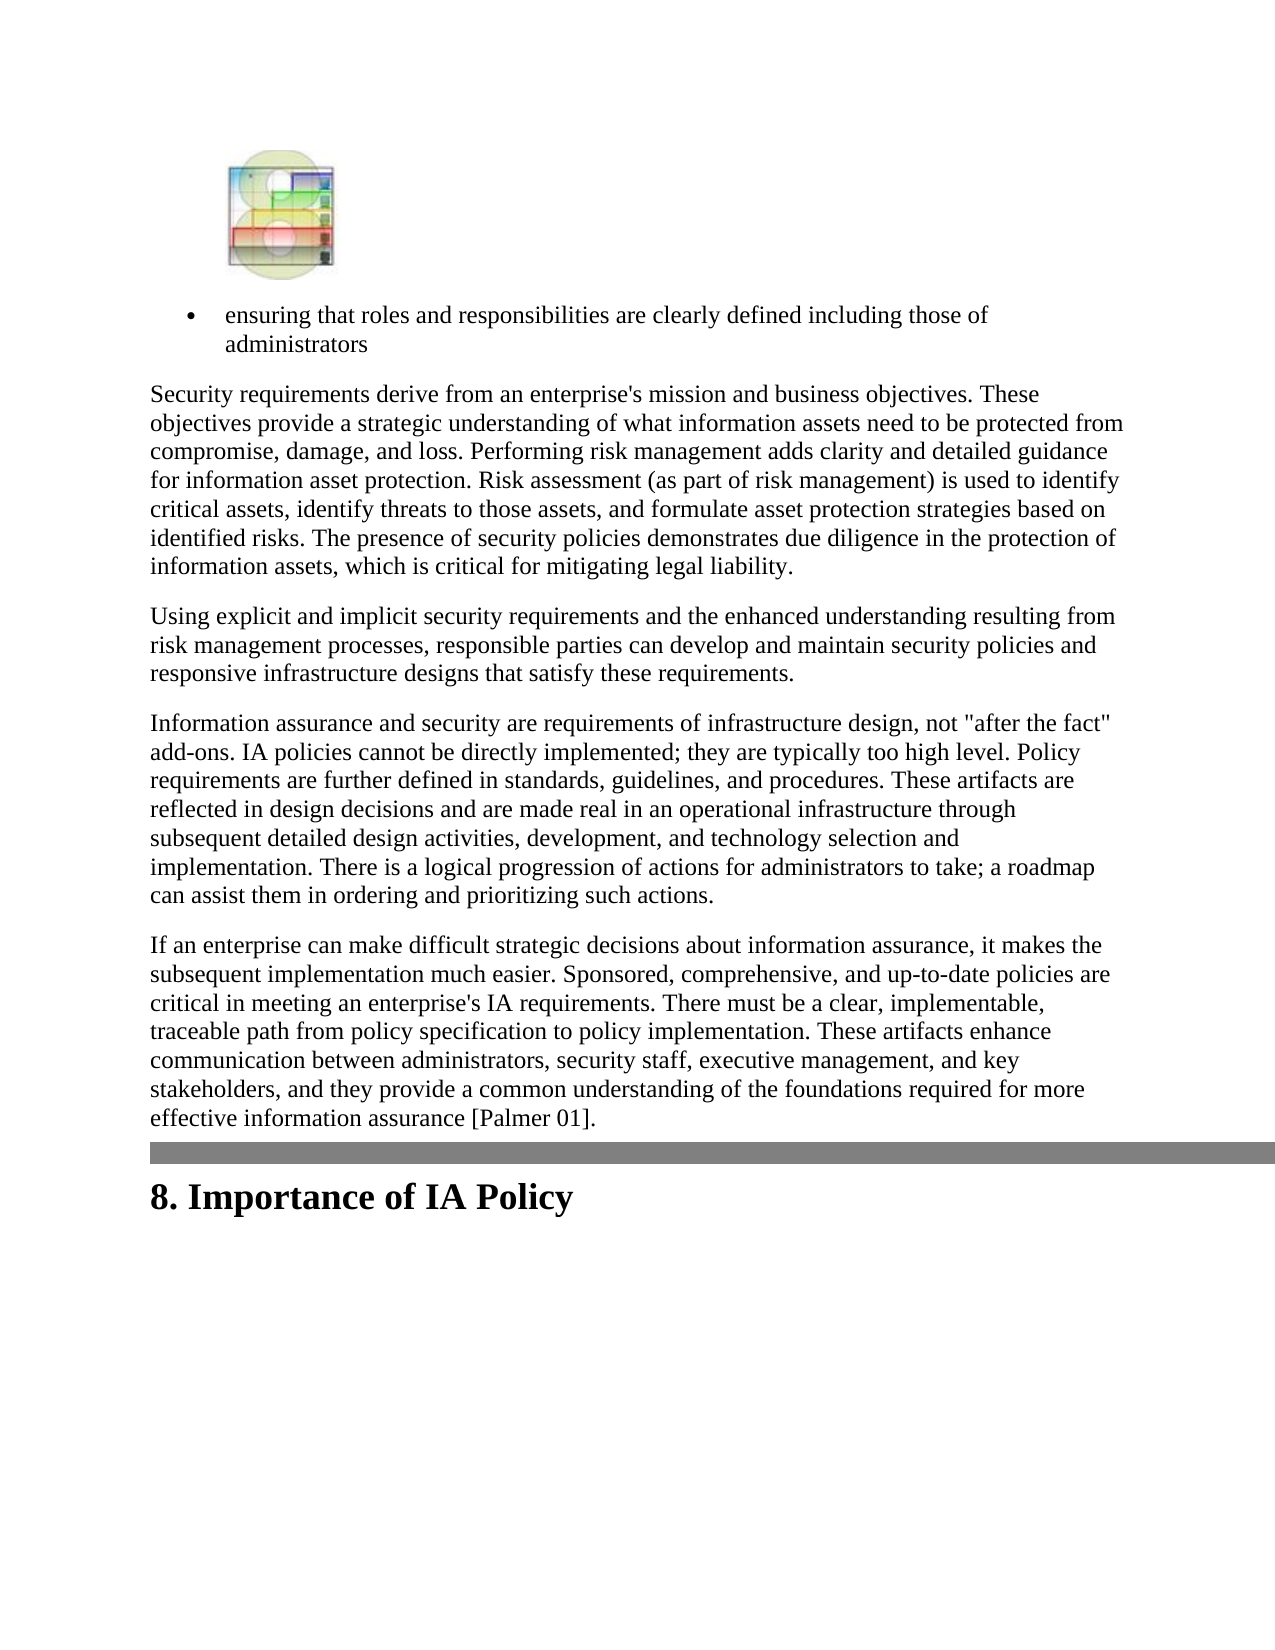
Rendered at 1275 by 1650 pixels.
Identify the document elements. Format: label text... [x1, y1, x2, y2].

text If an enterprise can make difficult strategic decisions about information assurance, it makes the subsequent implementation much easier. Sponsored, comprehensive, and up-to-date policies are critical in meeting an enterprise's IA requirements. There must be a clear, implementable, traceable path from policy specification to policy implementation. These artifacts enhance communication between administrators, security staff, executive management, and key stakeholders, and they provide a common understanding of the foundations required for more effective information assurance [Palmer 01]. [150, 930, 1125, 1131]
text Information assurance and security are requirements of infrastructure design, not "after the fact" add-ons. IA policies cannot be directly implemented; they are typically too high level. Policy requirements are further defined in standards, guidelines, and procedures. These artifacts are reflected in design decisions and are made real in an operational infrastructure through subsequent detailed design activities, development, and technology selection and implementation. There is a logical progression of actions for administrators to take; a roadmap can assist them in ordering and prioritizing such actions. [150, 708, 1125, 909]
subtitle 8. Importance of IA Policy [150, 1174, 1125, 1217]
text Using explicit and implicit security requirements and the enhanced understanding resulting from risk management processes, responsible parties can develop and maintain security policies and responsive infrastructure designs that satisfy these requirements. [150, 601, 1125, 687]
list ensuring that roles and responsibilities are clearly defined including those of administrators [187, 301, 1125, 358]
text Security requirements derive from an enterprise's mission and business objectives. These objectives provide a strategic understanding of what information assets need to be protected from compromise, damage, and loss. Performing risk management adds clarity and detailed guidance for information asset protection. Risk assessment (as part of risk management) is used to identify critical assets, identify threats to those assets, and formulate asset protection strategies based on identified risks. The presence of security policies demonstrates due diligence in the protection of information assets, which is critical for mitigating legal liability. [150, 379, 1125, 580]
